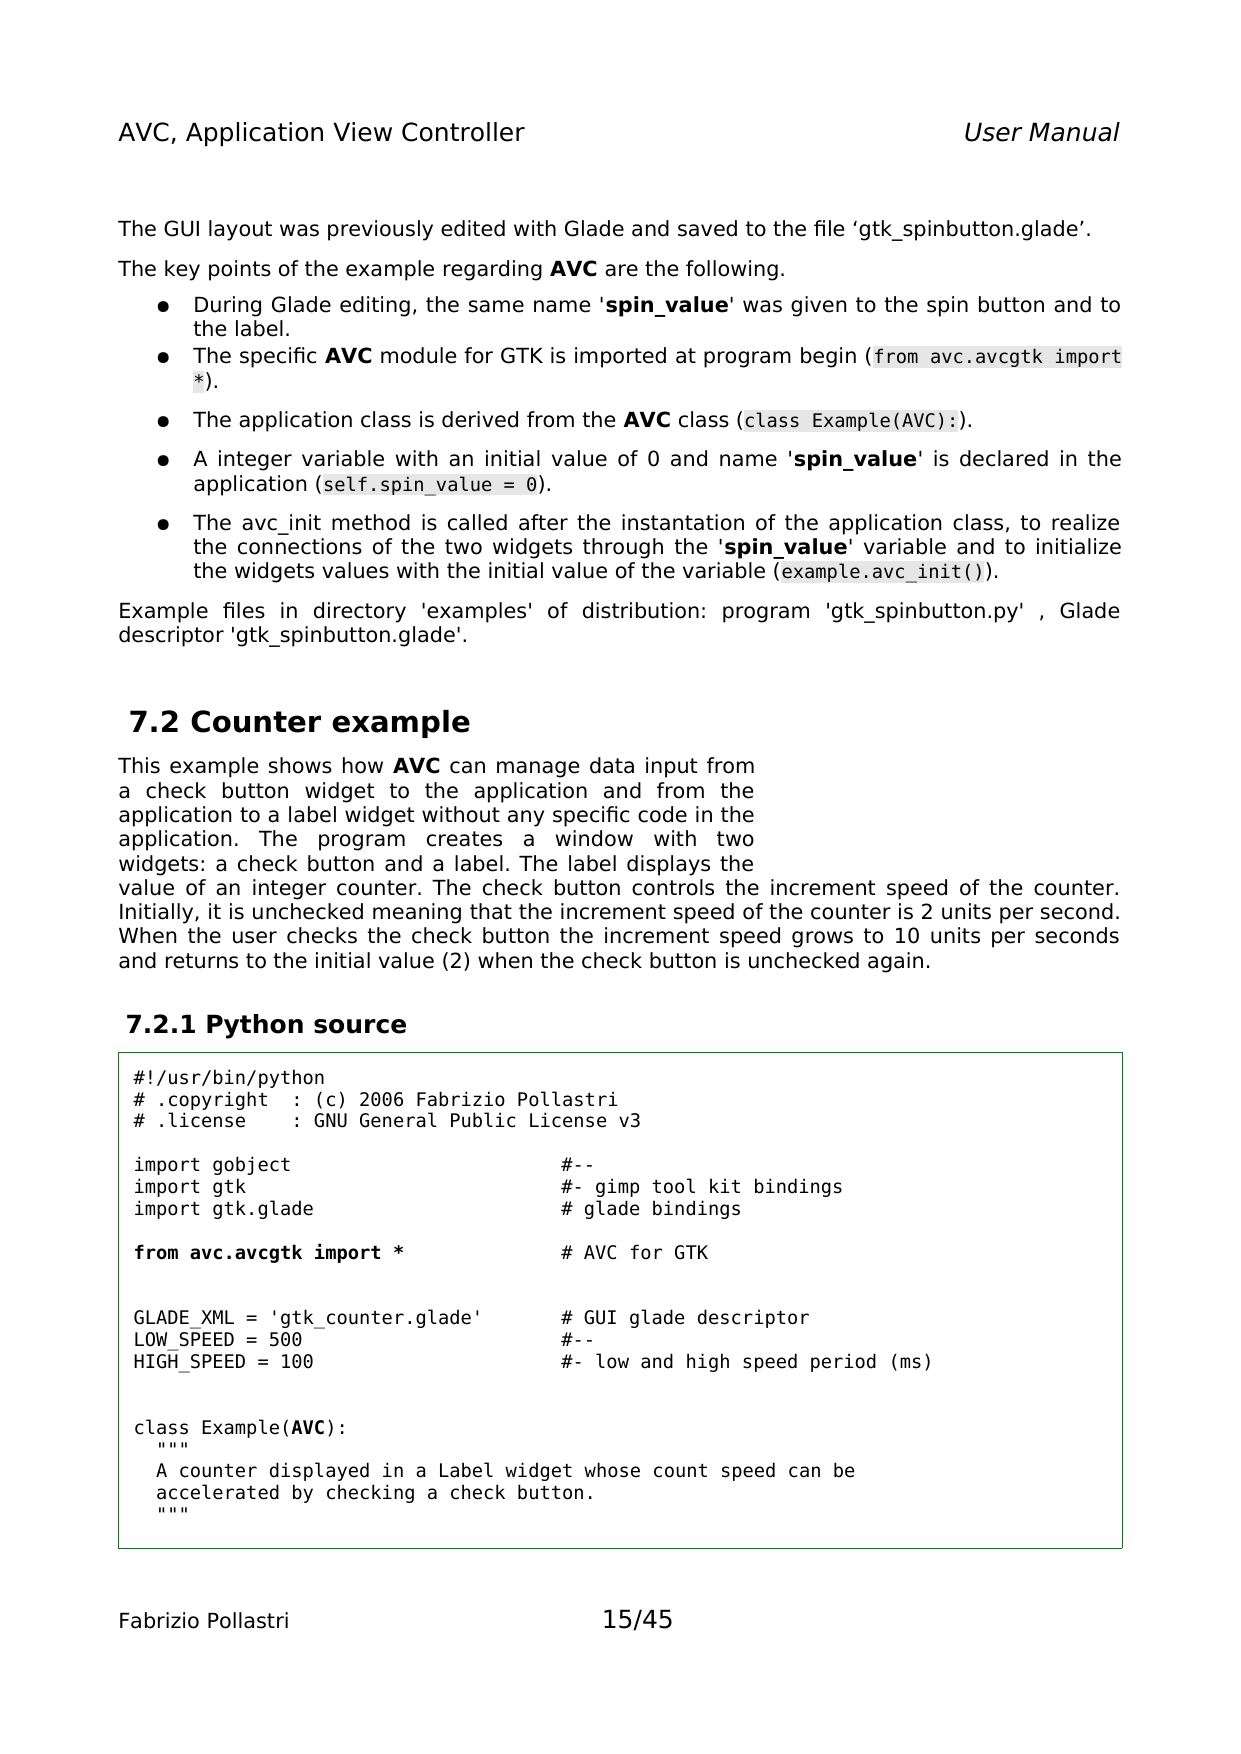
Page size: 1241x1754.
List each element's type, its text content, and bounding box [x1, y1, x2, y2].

subtitle Python source [118, 1010, 1122, 1039]
text The key points of the example regarding AVC are the following. [118, 257, 1122, 281]
list A integer variable with an initial value of 0 and name 'spin_value' is declared in the application (self.spin_value = 0). [156, 447, 1122, 496]
text The GUI layout was previously edited with Glade and saved to the file ‘gtk_spinbutton.glade’. [118, 217, 1122, 242]
text GLADE_XML = 'gtk_counter.glade' # GUI glade descriptor [119, 1292, 1122, 1314]
text A counter displayed in a Label widget whose count speed can be [119, 1445, 1122, 1467]
list The application class is derived from the AVC class (class Example(AVC):). [156, 408, 1122, 432]
text """ [119, 1489, 1122, 1526]
text import gtk #- gimp tool kit bindings [119, 1161, 1122, 1183]
text # .license : GNU General Public License v3 [119, 1095, 1122, 1132]
subtitle Counter example [118, 706, 1122, 739]
list The avc_init method is called after the instantation of the application class, to realize the connections of the two widgets through the 'spin_value' variable and to initialize the widgets values with the initial value of the variable (example.avc_init()). [156, 511, 1122, 584]
list The specific AVC module for GTK is imported at program begin (from avc.avcgtk import *). [156, 344, 1122, 393]
text class Example(AVC): [119, 1402, 1122, 1423]
text """ [119, 1423, 1122, 1445]
text HIGH_SPEED = 100 #- low and high speed period (ms) [119, 1336, 1122, 1373]
text accelerated by checking a check button. [119, 1467, 1122, 1489]
text import gtk.glade # glade bindings [119, 1183, 1122, 1220]
text from avc.avcgtk import * # AVC for GTK [119, 1227, 1122, 1264]
text Example files in directory 'examples' of distribution: program 'gtk_spinbutton.py' , Glade descriptor 'gtk_spinbutton.glade'. [118, 599, 1122, 647]
list During Glade editing, the same name 'spin_value' was given to the spin button and to the label. [156, 293, 1122, 341]
text import gobject #-- [119, 1139, 1122, 1161]
text LOW_SPEED = 500 #-- [119, 1314, 1122, 1336]
text # .copyright : (c) 2006 Fabrizio Pollastri [119, 1073, 1122, 1095]
text #!/usr/bin/python [119, 1053, 1122, 1073]
text This example shows how AVC can manage data input from a check button widget to the application and from the application to a label widget without any specific code in the application. The program creates a window with two widgets: a check button and a label. The label displays the value of an integer counter. The check button controls the increment speed of the counter. Initially, it is unchecked meaning that the increment speed of the counter is 2 units per second. When the user checks the check button the increment speed grows to 10 units per seconds and returns to the initial value (2) when the check button is unchecked again. [118, 754, 1122, 973]
